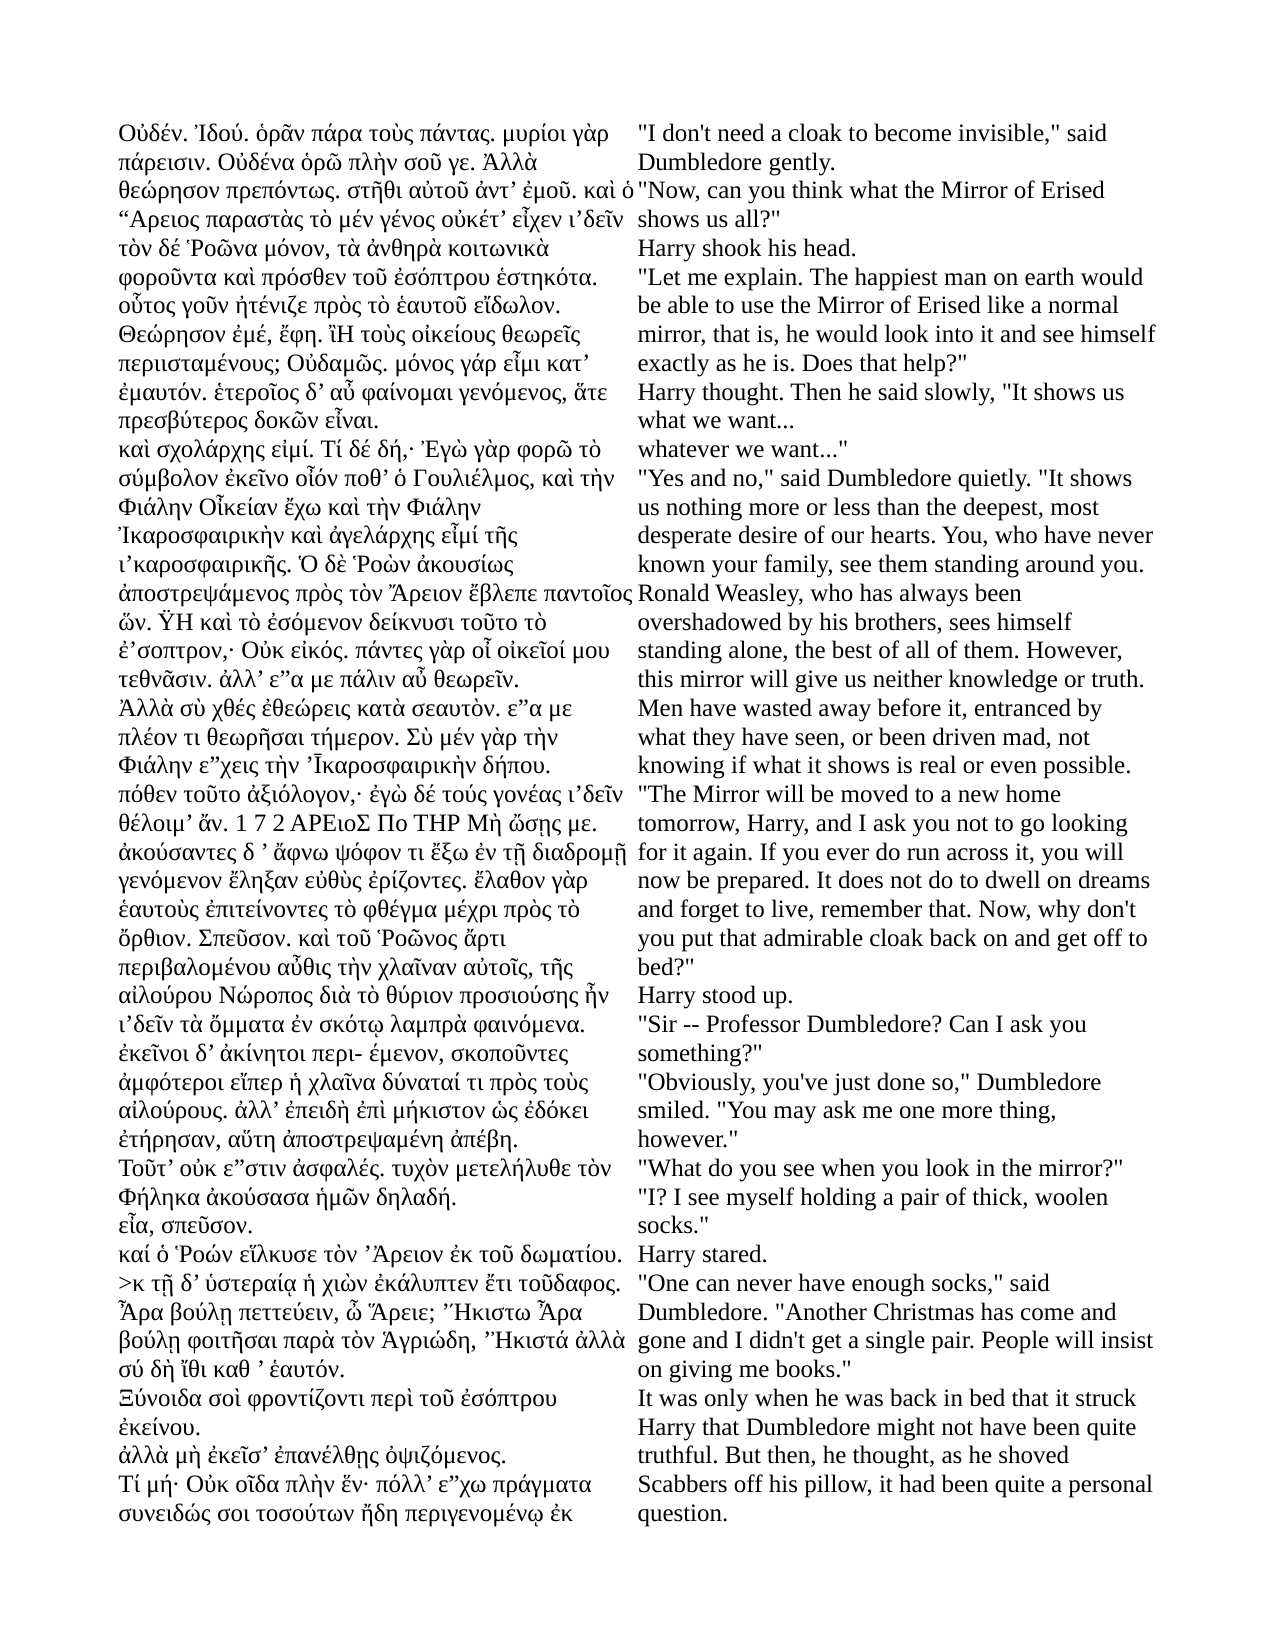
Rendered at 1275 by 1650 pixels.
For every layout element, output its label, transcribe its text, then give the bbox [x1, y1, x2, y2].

table_cell Οὐδέν. Ἰδού. ὁρᾶν πάρα τοὺς πάντας. μυρίοι γὰρ πάρεισιν. Οὐδένα ὁρῶ πλὴν σοῦ γε. Ἀλλὰ θεώρησον πρεπόντως. στῆθι αὐτοῦ ἀντ’ ἐμοῦ. καὶ ὁ “Αρειος παραστὰς τὸ μέν γένος οὐκέτ’ εἶχεν ι’δεῖν τὸν δέ Ῥοῶνα μόνον, τὰ ἀνθηρὰ κοιτωνικὰ φοροῦντα καὶ πρόσθεν τοῦ ἐσόπτρου ἑστηκότα. οὗτος γοῦν ἠτένιζε πρὸς τὸ ἑαυτοῦ εἴδωλον. Θεώρησον ἐμέ, ἔφη. ἲΗ τοὺς οἰκείους θεωρεῖς περιισταμένους; Οὐδαμῶς. μόνος γάρ εἶμι κατ’ ἐμαυτόν. ἑτεροῖος δ’ αὖ φαίνομαι γενόμενος, ἅτε πρεσβύτερος δοκῶν εἶναι. καὶ σχολάρχης εἰμί. Τί δέ δή,· Ἐγὼ γὰρ φορῶ τὸ σύμβολον ἐκεῖνο οἶόν ποθ’ ὁ Γουλιέλμος, καὶ τὴν Φιάλην Οἶκείαν ἔχω καὶ τὴν Φιάλην Ἰκαροσφαιρικὴν καὶ ἀγελάρχης εἶμί τῆς ι’καροσφαιρικῆς. Ὁ δὲ Ῥοὼν ἀκουσίως ἀποστρεψάμενος πρὸς τὸν Ἄρειον ἔβλεπε παντοῖος ὥν. ΫΗ καὶ τὸ ἐσόμενον δείκνυσι τοῦτο τὸ ἐ’σοπτρον,· Οὐκ εἰκός. πάντες γὰρ οἶ οἰκεῖοί μου τεθνᾶσιν. ἀλλ’ ε”α με πάλιν αὖ θεωρεῖν. Ἀλλὰ σὺ χθές ἐθεώρεις κατὰ σεαυτὸν. ε”α με πλέον τι θεωρῆσαι τήμερον. Σὺ μέν γὰρ τὴν Φιάλην ε”χεις τὴν ’Ῑκαροσφαιρικὴν δήπου. πόθεν τοῦτο ἀξιόλογον,· ἐγὼ δέ τούς γονέας ι’δεῖν θέλοιμ’ ἄν. 1 7 2 ΑΡΕιοΣ Πο ΤΗΡ Μὴ ὤσῃς με. ἀκούσαντες δ ’ ἄφνω ψόφον τι ἔξω ἐν τῇ διαδρομῇ γενόμενον ἔληξαν εὐθὺς ἐρίζοντες. ἔλαθον γὰρ ἑαυτοὺς ἐπιτείνοντες τὸ φθέγμα μέχρι πρὸς τὸ ὄρθιον. Σπεῦσον. καὶ τοῦ Ῥοῶνος ἄρτι περιβαλομένου αὖθις τὴν χλαῖναν αὐτοῖς, τῆς αἰλούρου Νώροπος διὰ τὸ θύριον προσιούσης ἦν ι’δεῖν τὰ ὄμματα ἐν σκότῳ λαμπρὰ φαινόμενα. ἐκεῖνοι δ’ ἀκίνητοι περι- έμενον, σκοποῦντες ἀμφότεροι εἴπερ ἡ χλαῖνα δύναταί τι πρὸς τοὺς αἰλούρους. ἀλλ’ ἐπειδὴ ἐπὶ μήκιστον ὡς ἐδόκει ἐτήρησαν, αὕτη ἀποστρεψαμένη ἀπέβη. Τοῦτ’ οὐκ ε”στιν ἀσφαλές. τυχὸν μετελήλυθε τὸν Φήληκα ἀκούσασα ἡμῶν δηλαδή. εἶα, σπεῦσον. καί ὁ Ῥοών εἵλκυσε τὸν ’Ἀρειον ἐκ τοῦ δωματίου. >κ τῇ δ’ ὑστεραίᾳ ἡ χιὼν ἐκάλυπτεν ἔτι τοῦδαφος. Ἆρα βούλῃ πεττεύειν, ὦ Ἅρειε; ’Ήκιστω Ἆρα βούλῃ φοιτῆσαι παρὰ τὸν Ἁγριώδη, ’Ἠκιστά ἀλλὰ σύ δὴ ἴθι καθ ’ ἑαυτόν. Ξύνοιδα σοὶ φροντίζοντι περὶ τοῦ ἐσόπτρου ἐκείνου. ἀλλὰ μὴ ἐκεῖσ’ ἐπανέλθῃς ὀψιζόμενος. Τί μή· Οὐκ οῖδα πλὴν ἕν· πόλλ’ ε”χω πράγματα συνειδώς σοι τοσούτων ἤδη περιγενομένῳ ἐκ [118, 118, 637, 1527]
table_cell "I don't need a cloak to become invisible," said Dumbledore gently. "Now, can you think what the Mirror of Erised shows us all?" Harry shook his head. "Let me explain. The happiest man on earth would be able to use the Mirror of Erised like a normal mirror, that is, he would look into it and see himself exactly as he is. Does that help?" Harry thought. Then he said slowly, "It shows us what we want... whatever we want..." "Yes and no," said Dumbledore quietly. "It shows us nothing more or less than the deepest, most desperate desire of our hearts. You, who have never known your family, see them standing around you. Ronald Weasley, who has always been overshadowed by his brothers, sees himself standing alone, the best of all of them. However, this mirror will give us neither knowledge or truth. Men have wasted away before it, entranced by what they have seen, or been driven mad, not knowing if what it shows is real or even possible. "The Mirror will be moved to a new home tomorrow, Harry, and I ask you not to go looking for it again. If you ever do run across it, you will now be prepared. It does not do to dwell on dreams and forget to live, remember that. Now, why don't you put that admirable cloak back on and get off to bed?" Harry stood up. "Sir -- Professor Dumbledore? Can I ask you something?" "Obviously, you've just done so," Dumbledore smiled. "You may ask me one more thing, however." "What do you see when you look in the mirror?" "I? I see myself holding a pair of thick, woolen socks." Harry stared. "One can never have enough socks," said Dumbledore. "Another Christmas has come and gone and I didn't get a single pair. People will insist on giving me books." It was only when he was back in bed that it struck Harry that Dumbledore might not have been quite truthful. But then, he thought, as he shoved Scabbers off his pillow, it had been quite a personal question. [637, 118, 1157, 1527]
